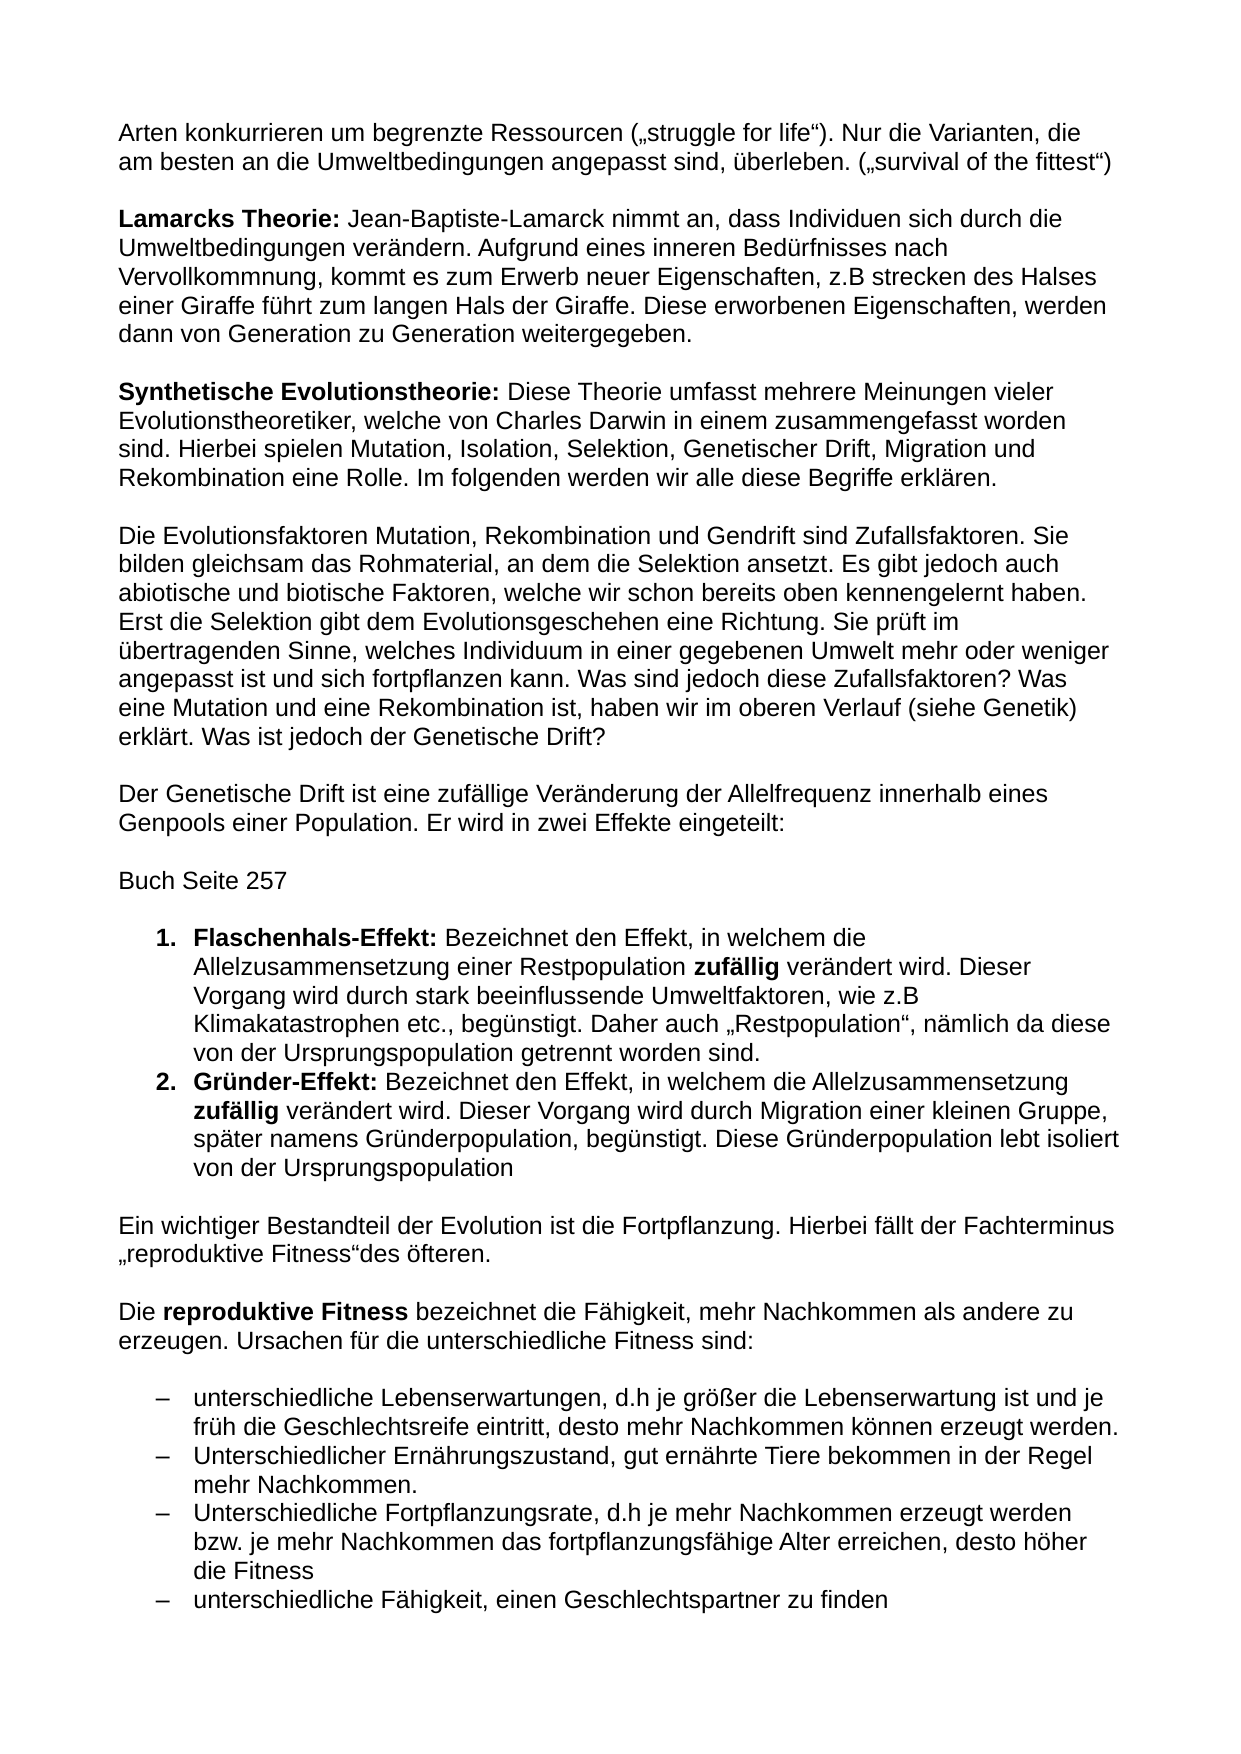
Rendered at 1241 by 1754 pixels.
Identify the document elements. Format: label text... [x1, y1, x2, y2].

text Lamarcks Theorie: Jean-Baptiste-Lamarck nimmt an, dass Individuen sich durch die Umweltbedingungen verändern. Aufgrund eines inneren Bedürfnisses nach Vervollkommnung, kommt es zum Erwerb neuer Eigenschaften, z.B strecken des Halses einer Giraffe führt zum langen Hals der Giraffe. Diese erworbenen Eigenschaften, werden dann von Generation zu Generation weitergegeben. [118, 204, 1122, 348]
list unterschiedliche Fähigkeit, einen Geschlechtspartner zu finden [156, 1585, 1122, 1613]
text Der Genetische Drift ist eine zufällige Veränderung der Allelfrequenz innerhalb eines Genpools einer Population. Er wird in zwei Effekte eingeteilt: [118, 779, 1122, 837]
text Synthetische Evolutionstheorie: Diese Theorie umfasst mehrere Meinungen vieler Evolutionstheoretiker, welche von Charles Darwin in einem zusammengefasst worden sind. Hierbei spielen Mutation, Isolation, Selektion, Genetischer Drift, Migration und Rekombination eine Rolle. Im folgenden werden wir alle diese Begriffe erklären. [118, 377, 1122, 492]
text Erst die Selektion gibt dem Evolutionsgeschehen eine Richtung. Sie prüft im übertragenden Sinne, welches Individuum in einer gegebenen Umwelt mehr oder weniger angepasst ist und sich fortpflanzen kann. Was sind jedoch diese Zufallsfaktoren? Was eine Mutation und eine Rekombination ist, haben wir im oberen Verlauf (siehe Genetik) erklärt. Was ist jedoch der Genetische Drift? [118, 607, 1122, 751]
list Unterschiedliche Fortpflanzungsrate, d.h je mehr Nachkommen erzeugt werden bzw. je mehr Nachkommen das fortpflanzungsfähige Alter erreichen, desto höher die Fitness [156, 1498, 1122, 1585]
text Die reproduktive Fitness bezeichnet die Fähigkeit, mehr Nachkommen als andere zu erzeugen. Ursachen für die unterschiedliche Fitness sind: [118, 1297, 1122, 1354]
list unterschiedliche Lebenserwartungen, d.h je größer die Lebenserwartung ist und je früh die Geschlechtsreife eintritt, desto mehr Nachkommen können erzeugt werden. [156, 1383, 1122, 1441]
text Arten konkurrieren um begrenzte Ressourcen („struggle for life“). Nur die Varianten, die am besten an die Umweltbedingungen angepasst sind, überleben. („survival of the fittest“) [118, 118, 1122, 176]
list Gründer-Effekt: Bezeichnet den Effekt, in welchem die Allelzusammensetzung zufällig verändert wird. Dieser Vorgang wird durch Migration einer kleinen Gruppe, später namens Gründerpopulation, begünstigt. Diese Gründerpopulation lebt isoliert von der Ursprungspopulation [156, 1067, 1122, 1182]
list Unterschiedlicher Ernährungszustand, gut ernährte Tiere bekommen in der Regel mehr Nachkommen. [156, 1441, 1122, 1498]
text Die Evolutionsfaktoren Mutation, Rekombination und Gendrift sind Zufallsfaktoren. Sie bilden gleichsam das Rohmaterial, an dem die Selektion ansetzt. Es gibt jedoch auch abiotische und biotische Faktoren, welche wir schon bereits oben kennengelernt haben. [118, 521, 1122, 607]
list Flaschenhals-Effekt: Bezeichnet den Effekt, in welchem die Allelzusammensetzung einer Restpopulation zufällig verändert wird. Dieser Vorgang wird durch stark beeinflussende Umweltfaktoren, wie z.B Klimakatastrophen etc., begünstigt. Daher auch „Restpopulation“, nämlich da diese von der Ursprungspopulation getrennt worden sind. [156, 923, 1122, 1067]
text Buch Seite 257 [118, 866, 1122, 894]
text Ein wichtiger Bestandteil der Evolution ist die Fortpflanzung. Hierbei fällt der Fachterminus „reproduktive Fitness“des öfteren. [118, 1211, 1122, 1268]
